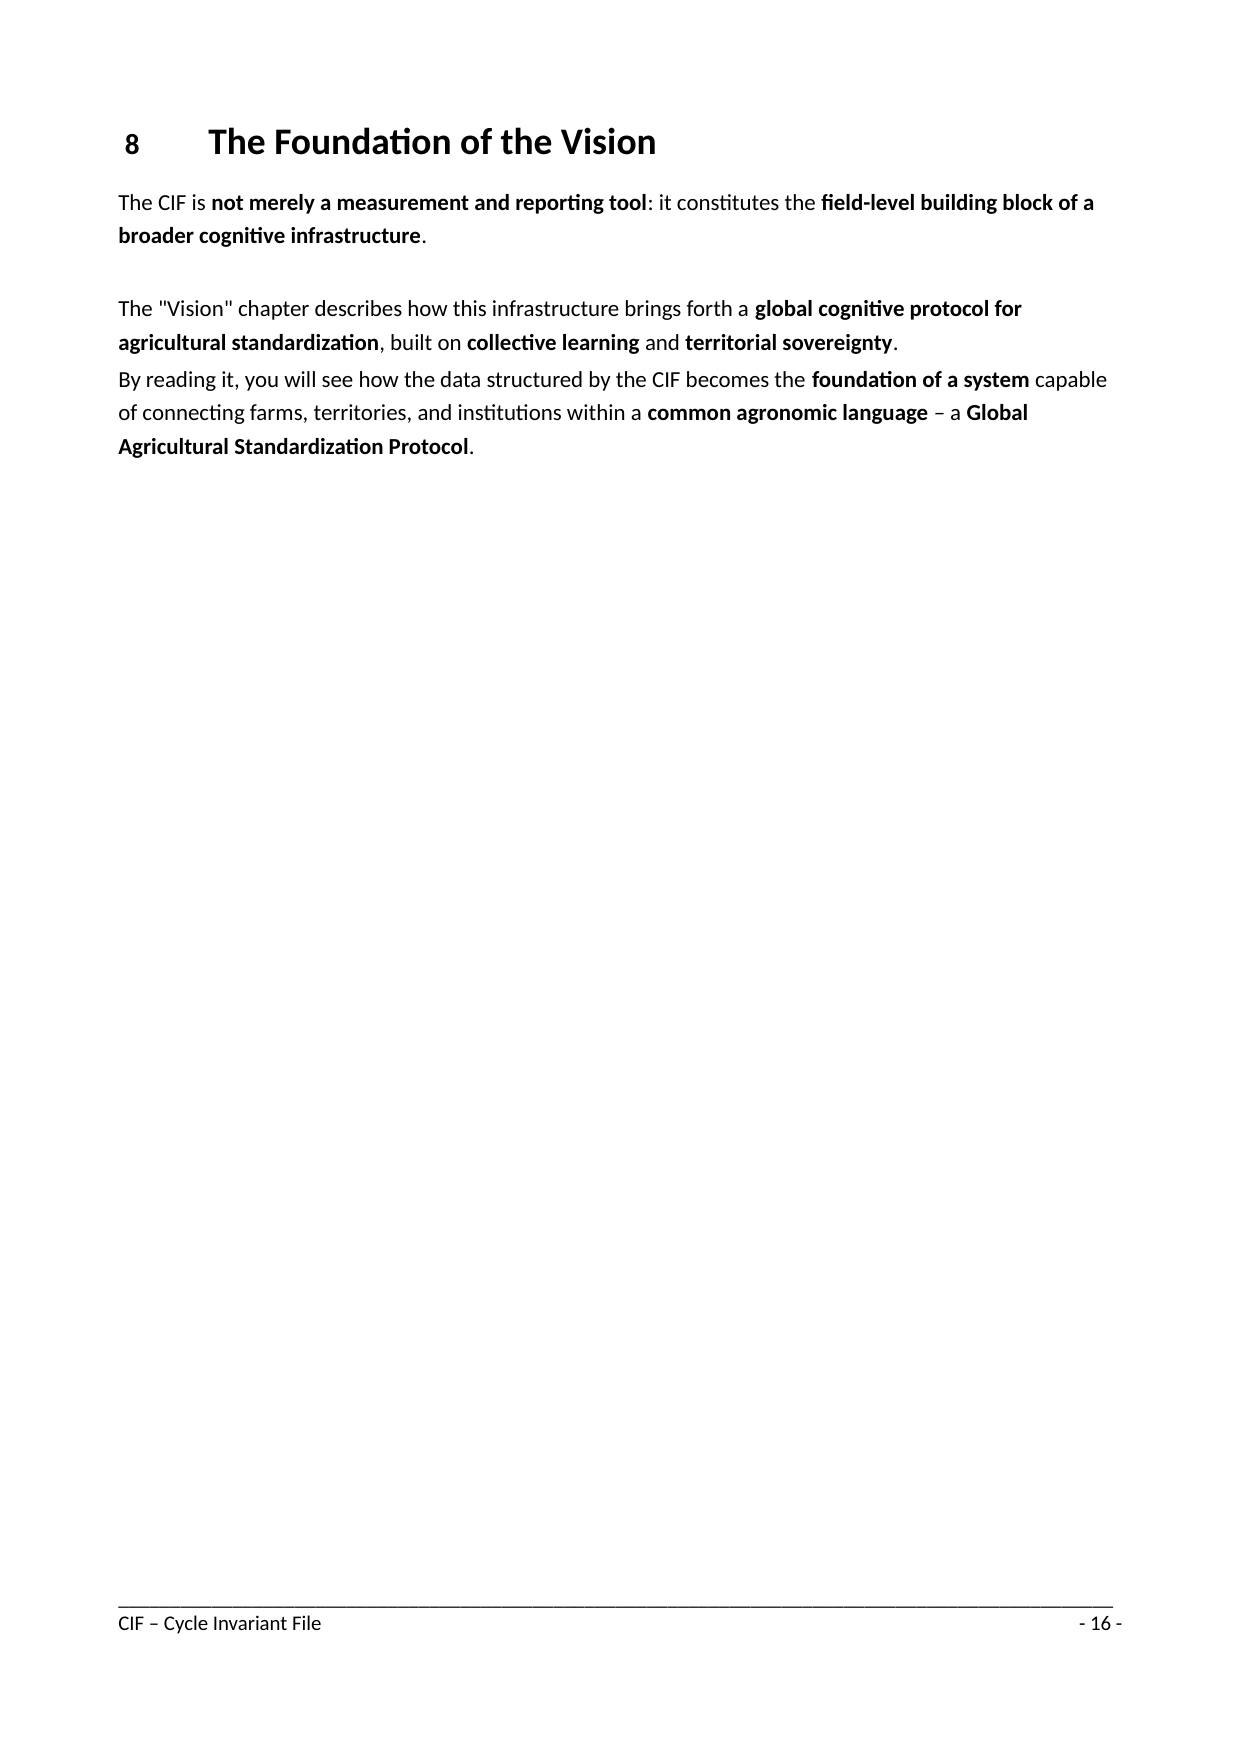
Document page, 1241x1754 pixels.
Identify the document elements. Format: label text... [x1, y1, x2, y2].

subtitle The Foundation of the Vision [118, 118, 1122, 164]
text The "Vision" chapter describes how this infrastructure brings forth a global cognitive protocol for agricultural standardization, built on collective learning and territorial sovereignty. [118, 294, 1122, 356]
text By reading it, you will see how the data structured by the CIF becomes the foundation of a system capable of connecting farms, territories, and institutions within a common agronomic language – a Global Agricultural Standardization Protocol. [118, 365, 1122, 460]
text The CIF is not merely a measurement and reporting tool: it constitutes the field-level building block of a broader cognitive infrastructure. [118, 188, 1122, 249]
